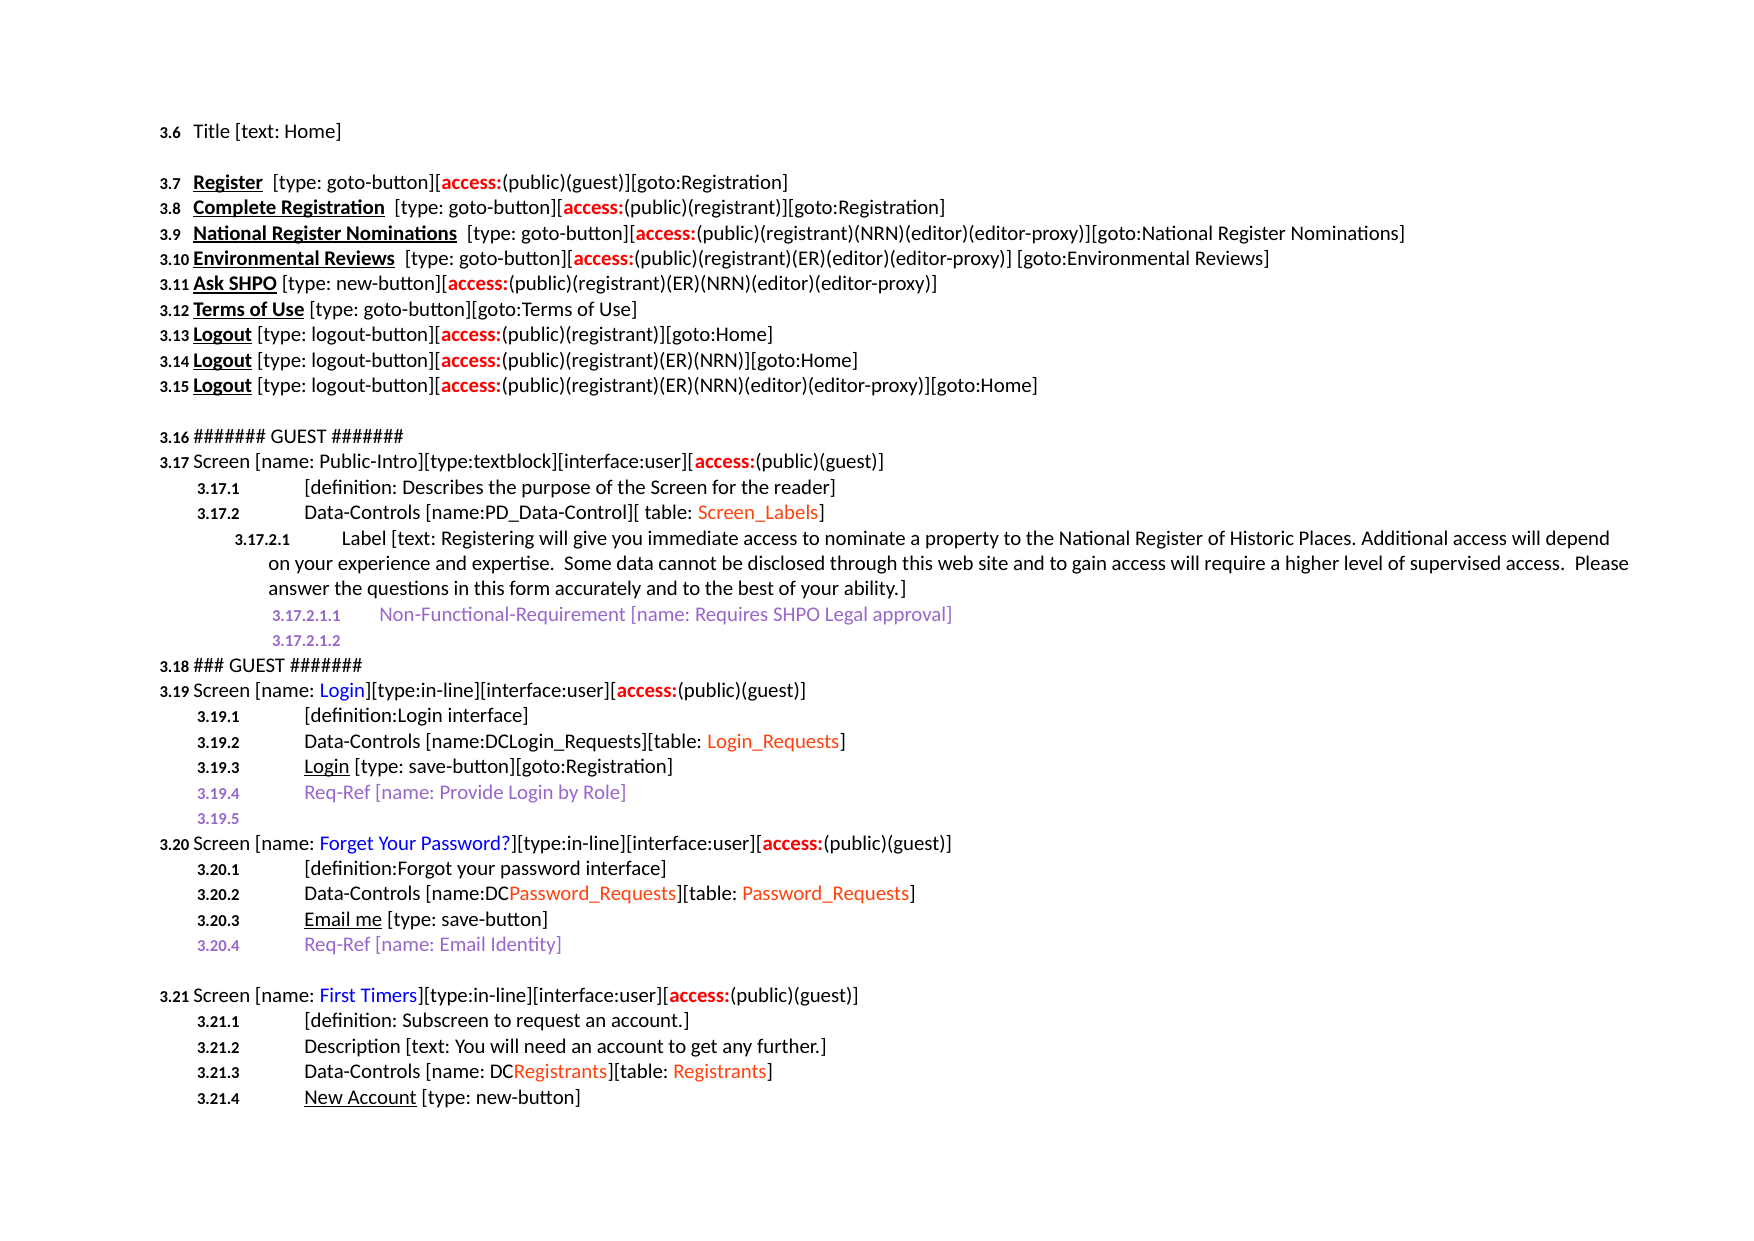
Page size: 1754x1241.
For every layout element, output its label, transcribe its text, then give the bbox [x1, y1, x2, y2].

list Logout [type: logout-button][access:(public)(registrant)(ER)(NRN)(editor)(editor-proxy)][goto:Home] [156, 372, 1636, 398]
list Data-Controls [name:PD_Data-Control][ table: Screen_Labels] [193, 499, 1636, 525]
list [definition: Subscreen to request an account.] [193, 1008, 1636, 1033]
list [definition: Describes the purpose of the Screen for the reader] [193, 474, 1636, 499]
list Register [type: goto-button][access:(public)(guest)][goto:Registration] [156, 169, 1636, 194]
list Data-Controls [name:DCPassword_Requests][table: Password_Requests] [193, 881, 1636, 906]
list Label [text: Registering will give you immediate access to nominate a property to the National Register of Historic Places. Additional access will depend on your experience and expertise. Some data cannot be disclosed through this web site and to gain access will require a higher level of supervised access. Please answer the questions in this form accurately and to the best of your ability.] [231, 525, 1636, 601]
list ####### GUEST ####### [156, 423, 1636, 448]
list Logout [type: logout-button][access:(public)(registrant)][goto:Home] [156, 321, 1636, 347]
list Logout [type: logout-button][access:(public)(registrant)(ER)(NRN)][goto:Home] [156, 347, 1636, 372]
list [definition:Forgot your password interface] [193, 855, 1636, 881]
list Screen [name: Forget Your Password?][type:in-line][interface:user][access:(public)(guest)] [156, 830, 1636, 855]
list Email me [type: save-button] [193, 906, 1636, 931]
list ### GUEST ####### [156, 652, 1636, 677]
list New Account [type: new-button] [193, 1084, 1636, 1109]
list Non-Functional-Requirement [name: Requires SHPO Legal approval] [268, 601, 1636, 626]
list Description [text: You will need an account to get any further.] [193, 1033, 1636, 1058]
list [definition:Login interface] [193, 703, 1636, 728]
list Complete Registration [type: goto-button][access:(public)(registrant)][goto:Registration] [156, 194, 1636, 220]
list Req-Ref [name: Email Identity] [193, 931, 1636, 957]
list Ask SHPO [type: new-button][access:(public)(registrant)(ER)(NRN)(editor)(editor-proxy)] [156, 271, 1636, 296]
list Screen [name: Public-Intro][type:textblock][interface:user][access:(public)(guest)] [156, 448, 1636, 474]
list Login [type: save-button][goto:Registration] [193, 753, 1636, 779]
list Screen [name: Login][type:in-line][interface:user][access:(public)(guest)] [156, 677, 1636, 703]
list Data-Controls [name: DCRegistrants][table: Registrants] [193, 1058, 1636, 1084]
list Title [text: Home] [156, 118, 1636, 143]
list Terms of Use [type: goto-button][goto:Terms of Use] [156, 296, 1636, 321]
list Environmental Reviews [type: goto-button][access:(public)(registrant)(ER)(editor)(editor-proxy)] [goto:Environmental Reviews] [156, 245, 1636, 271]
list Data-Controls [name:DCLogin_Requests][table: Login_Requests] [193, 728, 1636, 753]
list Screen [name: First Timers][type:in-line][interface:user][access:(public)(guest)] [156, 982, 1636, 1008]
list National Register Nominations [type: goto-button][access:(public)(registrant)(NRN)(editor)(editor-proxy)][goto:National Register Nominations] [156, 220, 1636, 245]
list Req-Ref [name: Provide Login by Role] [193, 779, 1636, 804]
